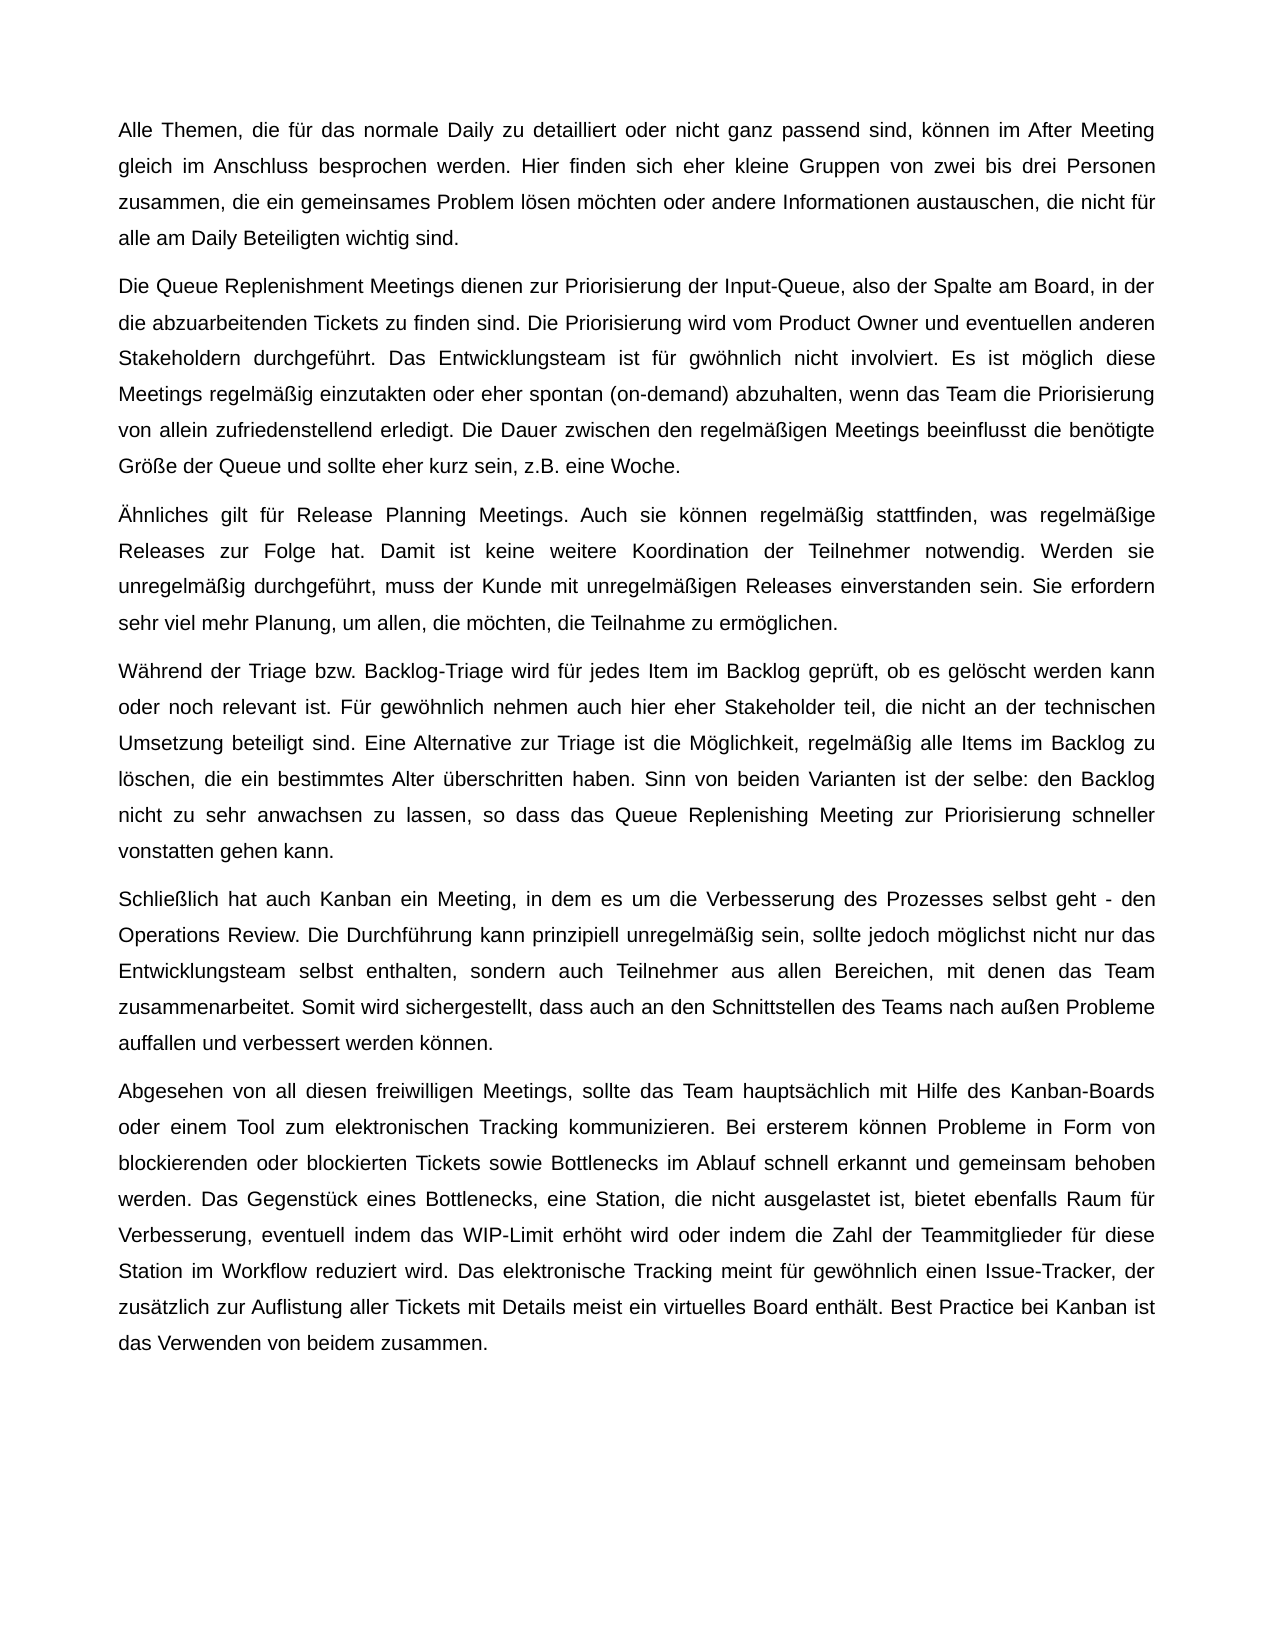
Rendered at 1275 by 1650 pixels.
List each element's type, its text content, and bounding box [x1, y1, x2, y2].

text Schließlich hat auch Kanban ein Meeting, in dem es um die Verbesserung des Prozesses selbst geht - den Operations Review. Die Durchführung kann prinzipiell unregelmäßig sein, sollte jedoch möglichst nicht nur das Entwicklungsteam selbst enthalten, sondern auch Teilnehmer aus allen Bereichen, mit denen das Team zusammenarbeitet. Somit wird sichergestellt, dass auch an den Schnittstellen des Teams nach außen Probleme auffallen und verbessert werden können. [118, 887, 1157, 1054]
text Alle Themen, die für das normale Daily zu detailliert oder nicht ganz passend sind, können im After Meeting gleich im Anschluss besprochen werden. Hier finden sich eher kleine Gruppen von zwei bis drei Personen zusammen, die ein gemeinsames Problem lösen möchten oder andere Informationen austauschen, die nicht für alle am Daily Beteiligten wichtig sind. [118, 118, 1157, 250]
text Ähnliches gilt für Release Planning Meetings. Auch sie können regelmäßig stattfinden, was regelmäßige Releases zur Folge hat. Damit ist keine weitere Koordination der Teilnehmer notwendig. Werden sie unregelmäßig durchgeführt, muss der Kunde mit unregelmäßigen Releases einverstanden sein. Sie erfordern sehr viel mehr Planung, um allen, die möchten, die Teilnahme zu ermöglichen. [118, 502, 1157, 634]
text Die Queue Replenishment Meetings dienen zur Priorisierung der Input-Queue, also der Spalte am Board, in der die abzuarbeitenden Tickets zu finden sind. Die Priorisierung wird vom Product Owner und eventuellen anderen Stakeholdern durchgeführt. Das Entwicklungsteam ist für gwöhnlich nicht involviert. Es ist möglich diese Meetings regelmäßig einzutakten oder eher spontan (on-demand) abzuhalten, wenn das Team die Priorisierung von allein zufriedenstellend erledigt. Die Dauer zwischen den regelmäßigen Meetings beeinflusst die benötigte Größe der Queue und sollte eher kurz sein, z.B. eine Woche. [118, 274, 1157, 478]
text Abgesehen von all diesen freiwilligen Meetings, sollte das Team hauptsächlich mit Hilfe des Kanban-Boards oder einem Tool zum elektronischen Tracking kommunizieren. Bei ersterem können Probleme in Form von blockierenden oder blockierten Tickets sowie Bottlenecks im Ablauf schnell erkannt und gemeinsam behoben werden. Das Gegenstück eines Bottlenecks, eine Station, die nicht ausgelastet ist, bietet ebenfalls Raum für Verbesserung, eventuell indem das WIP-Limit erhöht wird oder indem die Zahl der Teammitglieder für diese Station im Workflow reduziert wird. Das elektronische Tracking meint für gewöhnlich einen Issue-Tracker, der zusätzlich zur Auflistung aller Tickets mit Details meist ein virtuelles Board enthält. Best Practice bei Kanban ist das Verwenden von beidem zusammen. [118, 1079, 1157, 1354]
text Während der Triage bzw. Backlog-Triage wird für jedes Item im Backlog geprüft, ob es gelöscht werden kann oder noch relevant ist. Für gewöhnlich nehmen auch hier eher Stakeholder teil, die nicht an der technischen Umsetzung beteiligt sind. Eine Alternative zur Triage ist die Möglichkeit, regelmäßig alle Items im Backlog zu löschen, die ein bestimmtes Alter überschritten haben. Sinn von beiden Varianten ist der selbe: den Backlog nicht zu sehr anwachsen zu lassen, so dass das Queue Replenishing Meeting zur Priorisierung schneller vonstatten gehen kann. [118, 659, 1157, 862]
